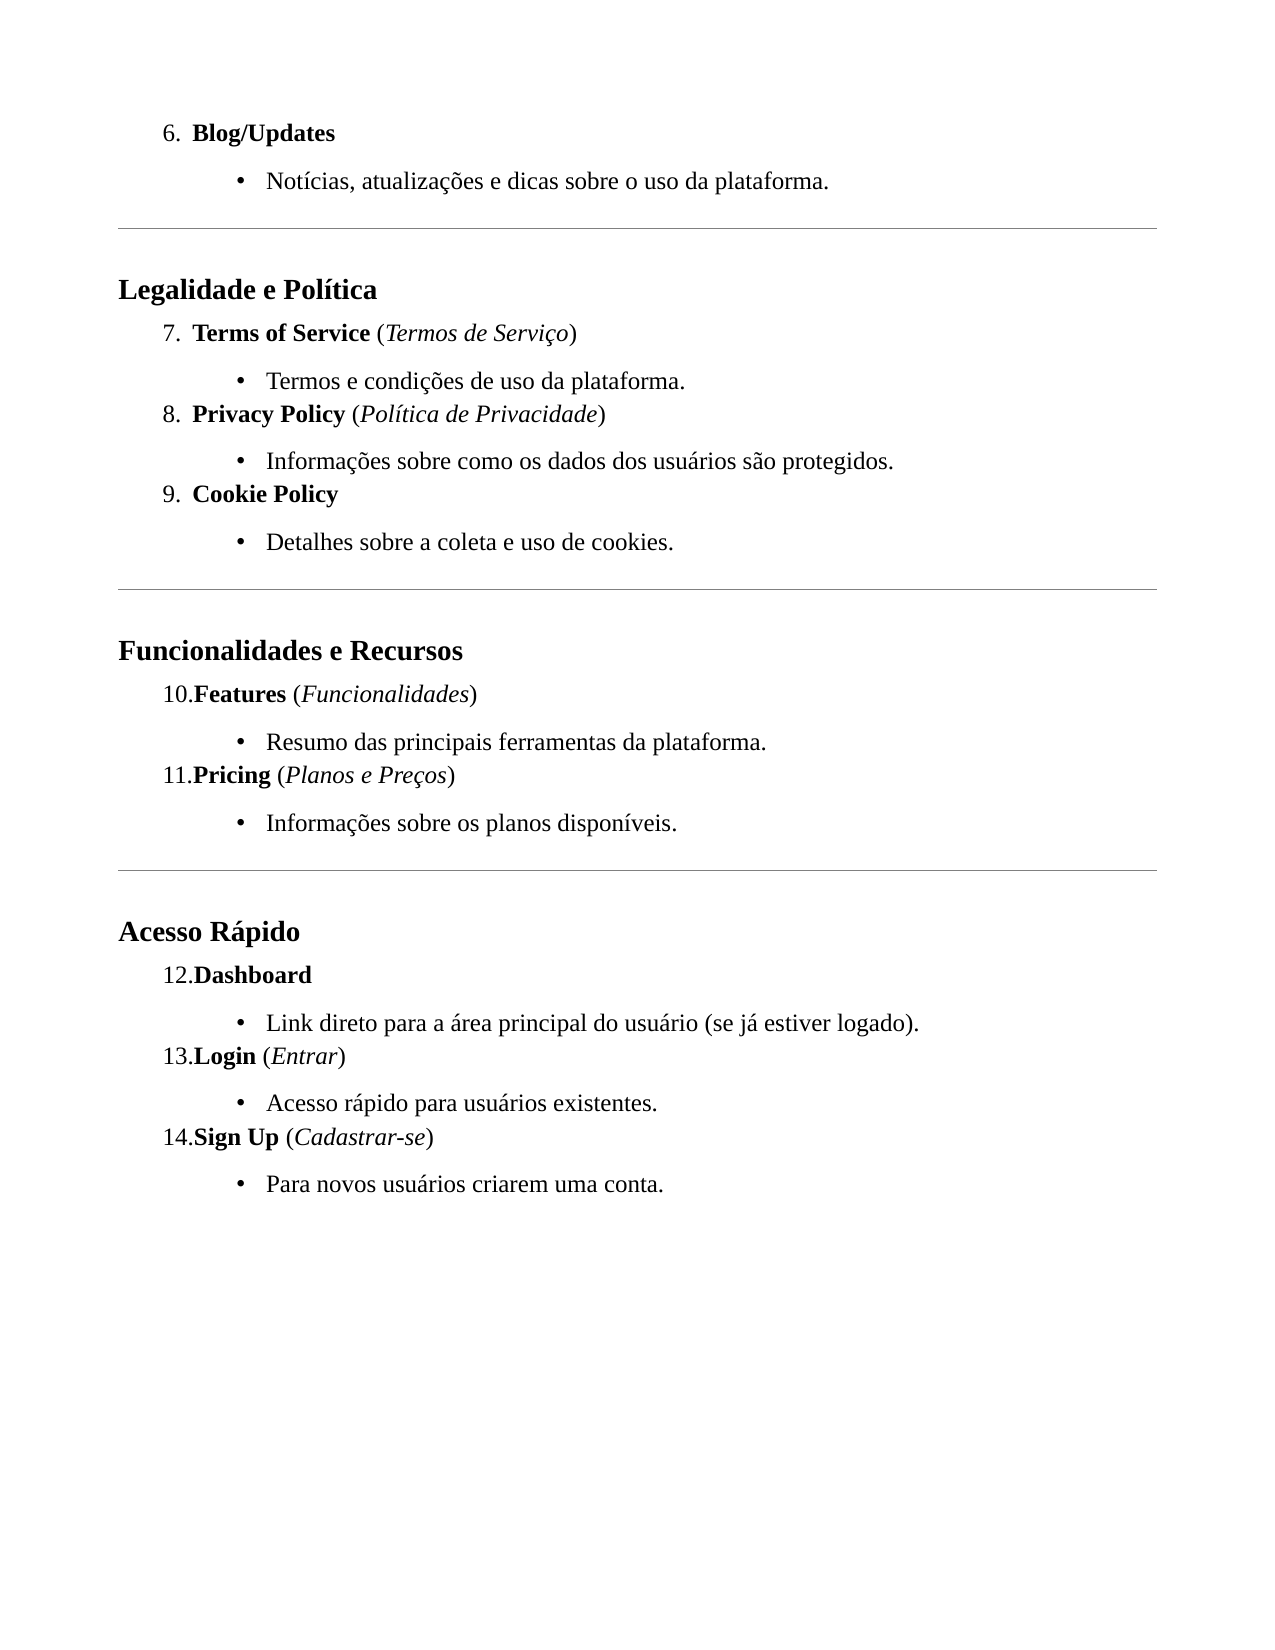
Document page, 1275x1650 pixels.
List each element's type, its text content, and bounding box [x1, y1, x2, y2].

list Para novos usuários criarem uma conta. [236, 1169, 1157, 1198]
list Terms of Service (Termos de Serviço) [162, 318, 1157, 347]
list Dashboard [162, 960, 1157, 989]
list Login (Entrar) [162, 1041, 1157, 1070]
list Sign Up (Cadastrar-se) [162, 1122, 1157, 1150]
subtitle Funcionalidades e Recursos [118, 633, 1157, 667]
subtitle Legalidade e Política [118, 272, 1157, 306]
list Resumo das principais ferramentas da plataforma. [236, 727, 1157, 756]
list Acesso rápido para usuários existentes. [236, 1088, 1157, 1117]
list Informações sobre os planos disponíveis. [236, 808, 1157, 837]
list Termos e condições de uso da plataforma. [236, 366, 1157, 394]
list Informações sobre como os dados dos usuários são protegidos. [236, 446, 1157, 475]
list Privacy Policy (Política de Privacidade) [162, 399, 1157, 428]
list Features (Funcionalidades) [162, 679, 1157, 708]
subtitle Acesso Rápido [118, 914, 1157, 948]
list Cookie Policy [162, 479, 1157, 508]
list Blog/Updates [162, 118, 1157, 147]
list Notícias, atualizações e dicas sobre o uso da plataforma. [236, 166, 1157, 194]
list Pricing (Planos e Preços) [162, 760, 1157, 789]
list Detalhes sobre a coleta e uso de cookies. [236, 527, 1157, 556]
list Link direto para a área principal do usuário (se já estiver logado). [236, 1008, 1157, 1037]
